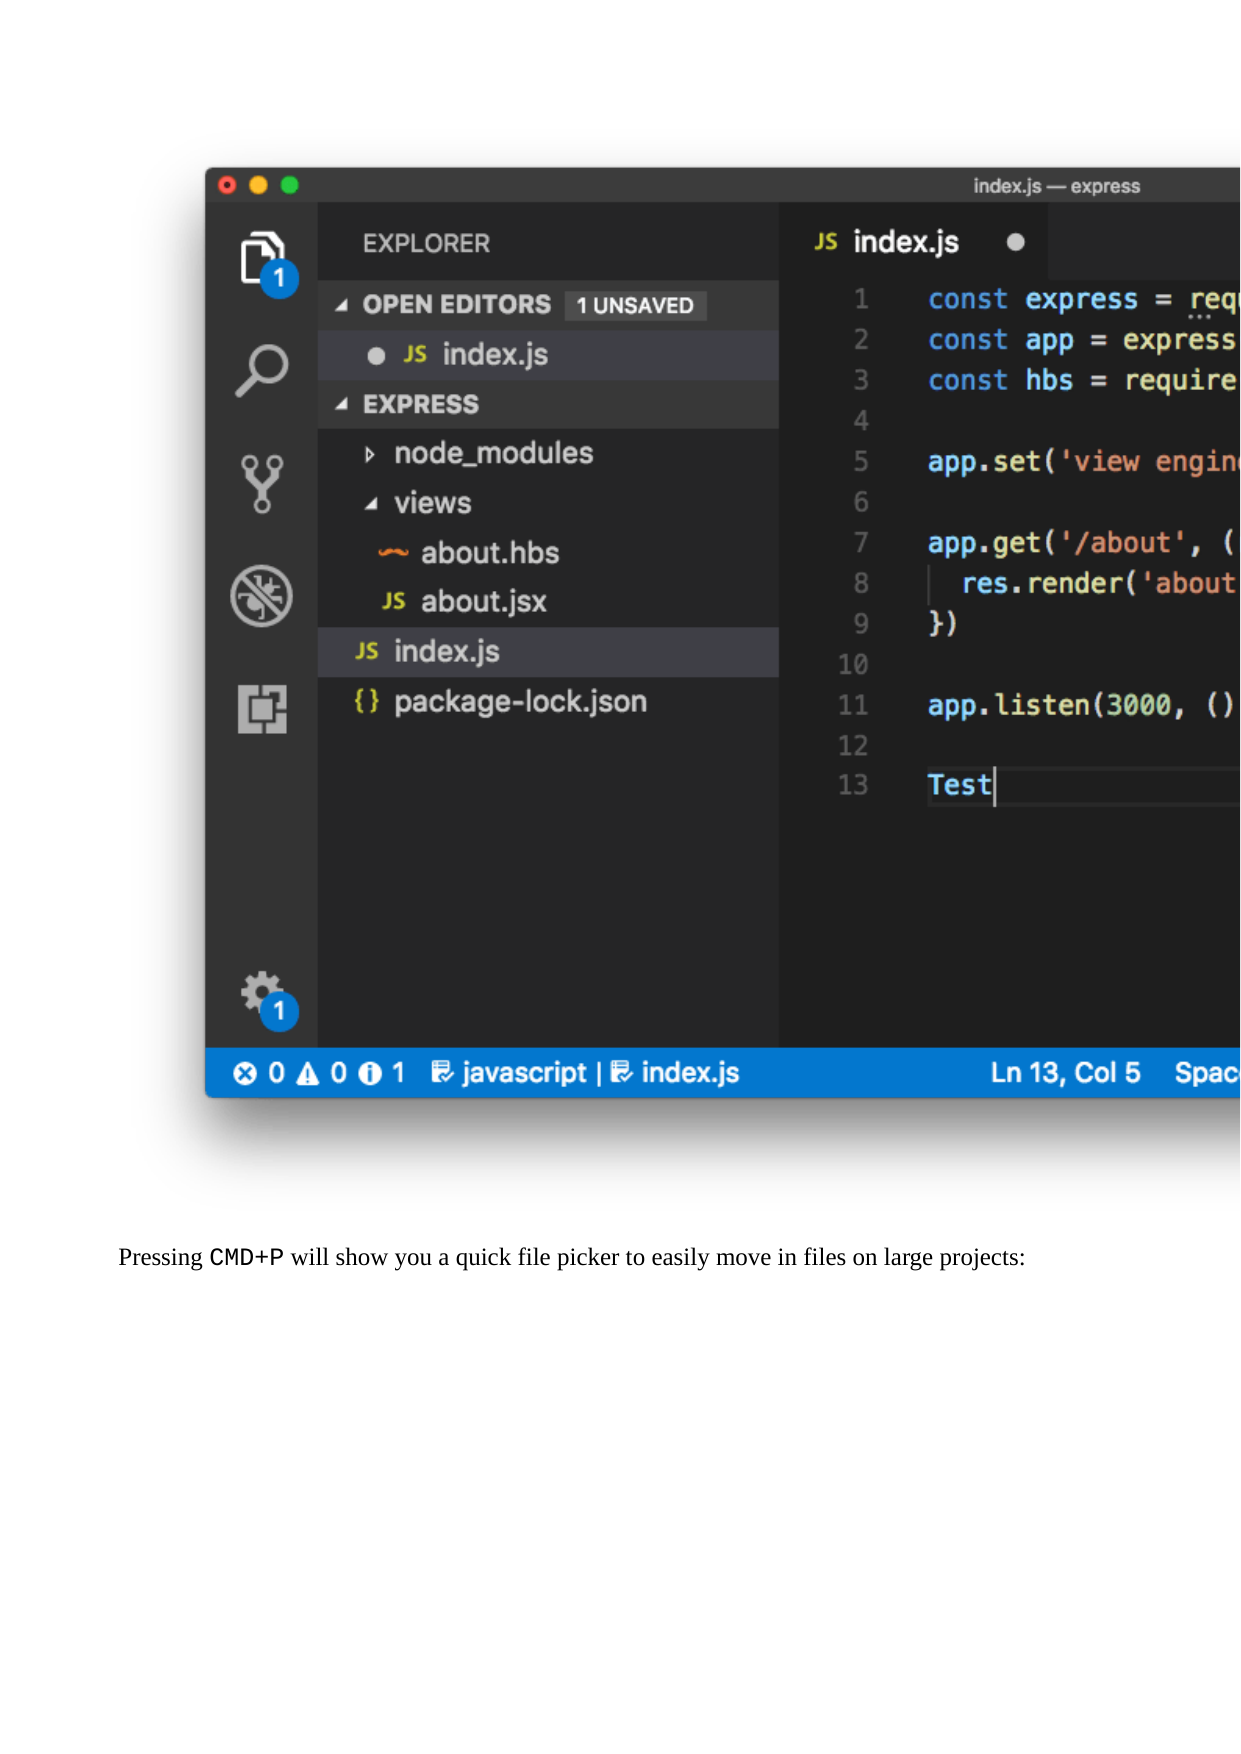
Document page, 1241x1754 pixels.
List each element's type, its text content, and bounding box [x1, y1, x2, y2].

text Pressing CMD+P will show you a quick file picker to easily move in files on large projects: [118, 1242, 1122, 1272]
picture [118, 118, 1241, 1223]
